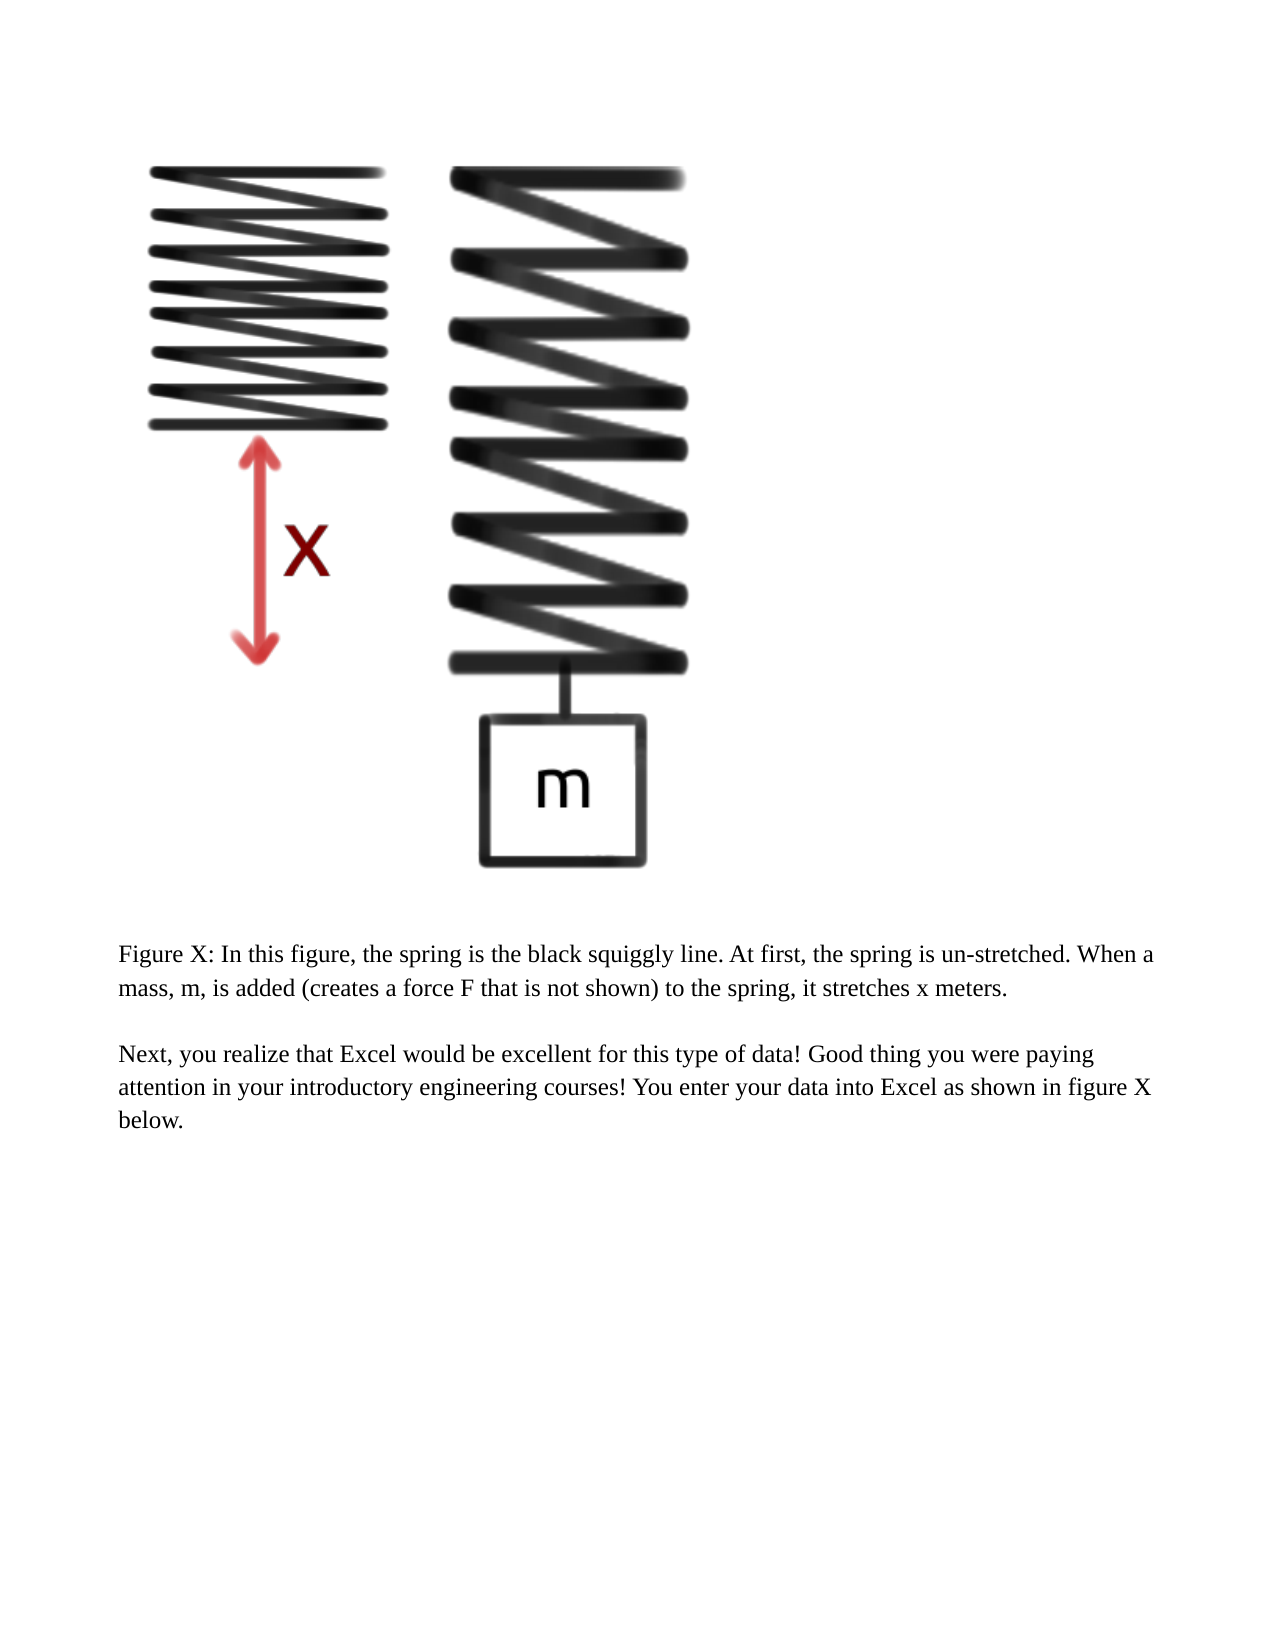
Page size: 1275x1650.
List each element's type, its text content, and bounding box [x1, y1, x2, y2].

picture [118, 118, 709, 936]
text Figure X: In this figure, the spring is the black squiggly line. At first, the spring is un-stretched. When a mass, m, is added (creates a force F that is not shown) to the spring, it stretches x meters. [118, 939, 1157, 1001]
text Next, you realize that Excel would be excellent for this type of data! Good thing you were paying attention in your introductory engineering courses! You enter your data into Excel as shown in figure X below. [118, 1039, 1157, 1133]
